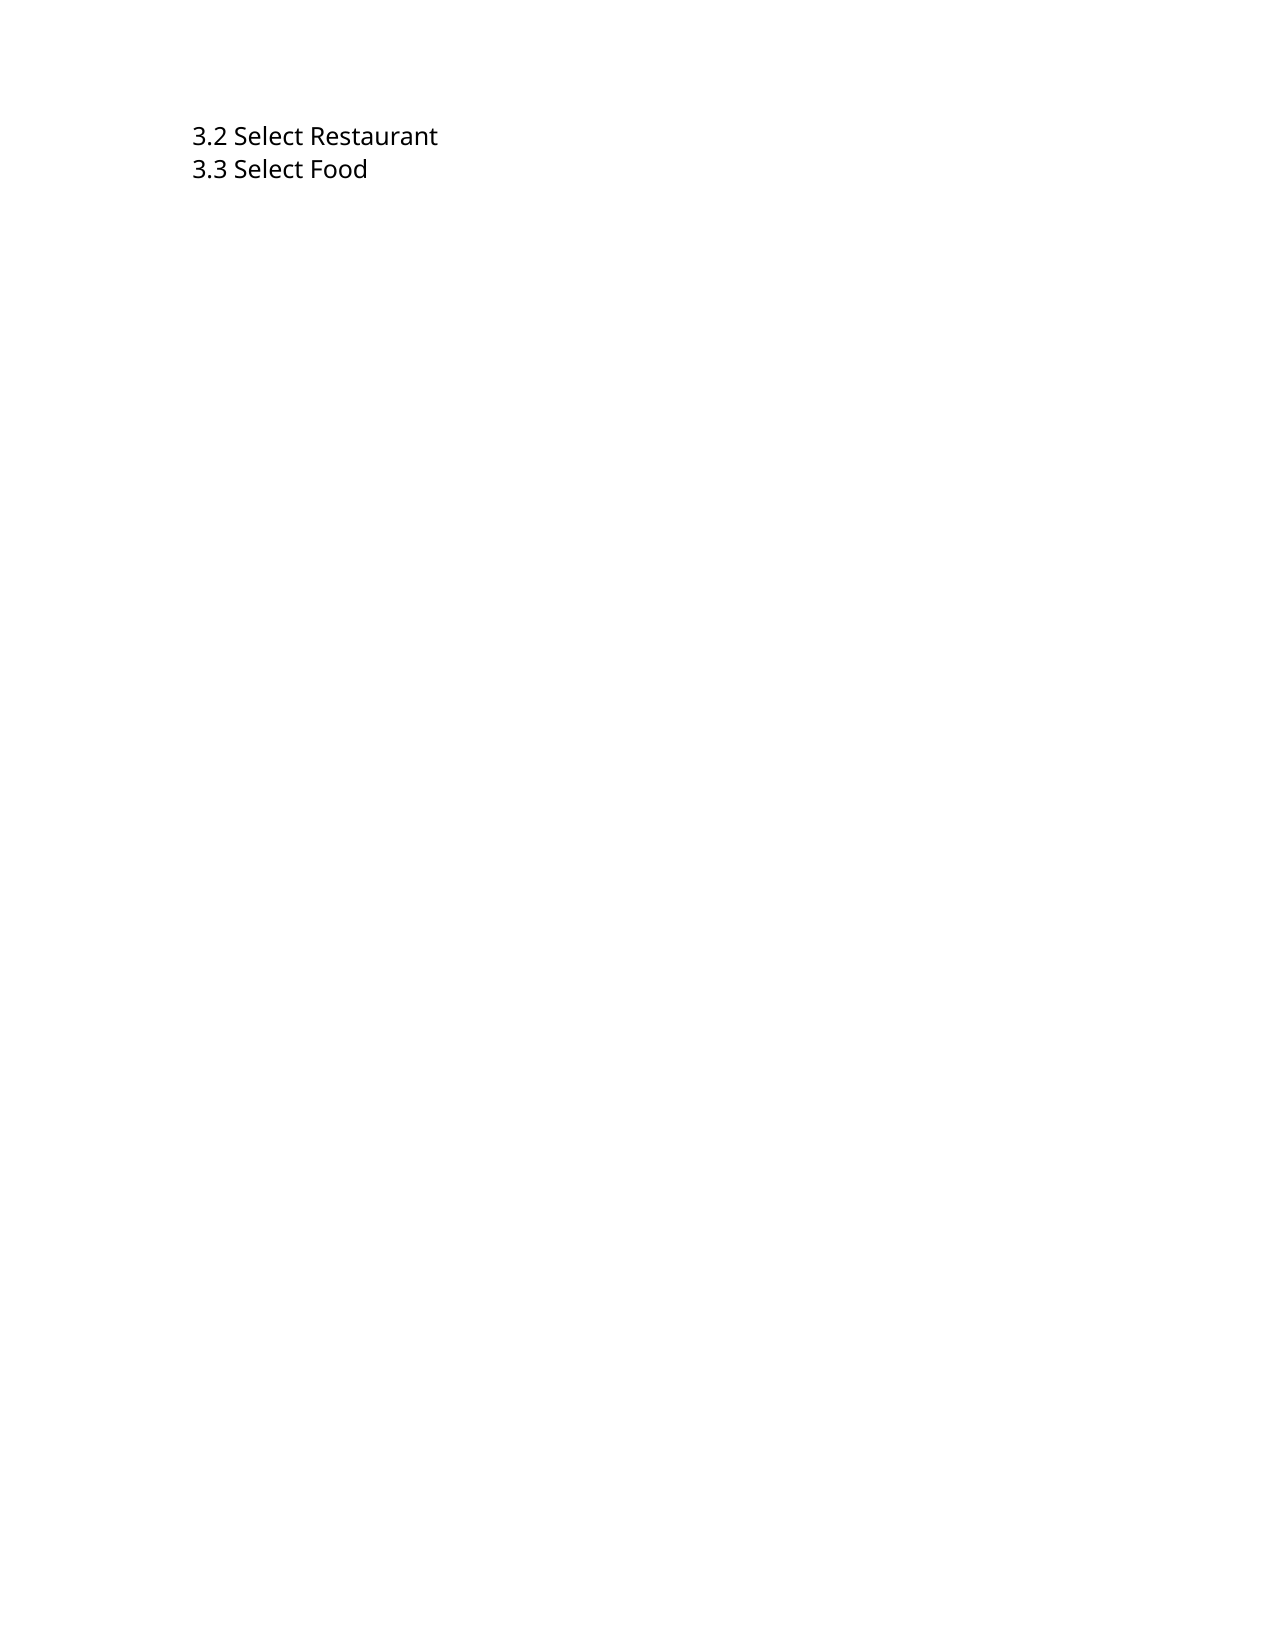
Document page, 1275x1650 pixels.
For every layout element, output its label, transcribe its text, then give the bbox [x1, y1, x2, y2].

text 3.3 Select Food [118, 152, 1157, 186]
text 3.2 Select Restaurant [118, 118, 1157, 152]
